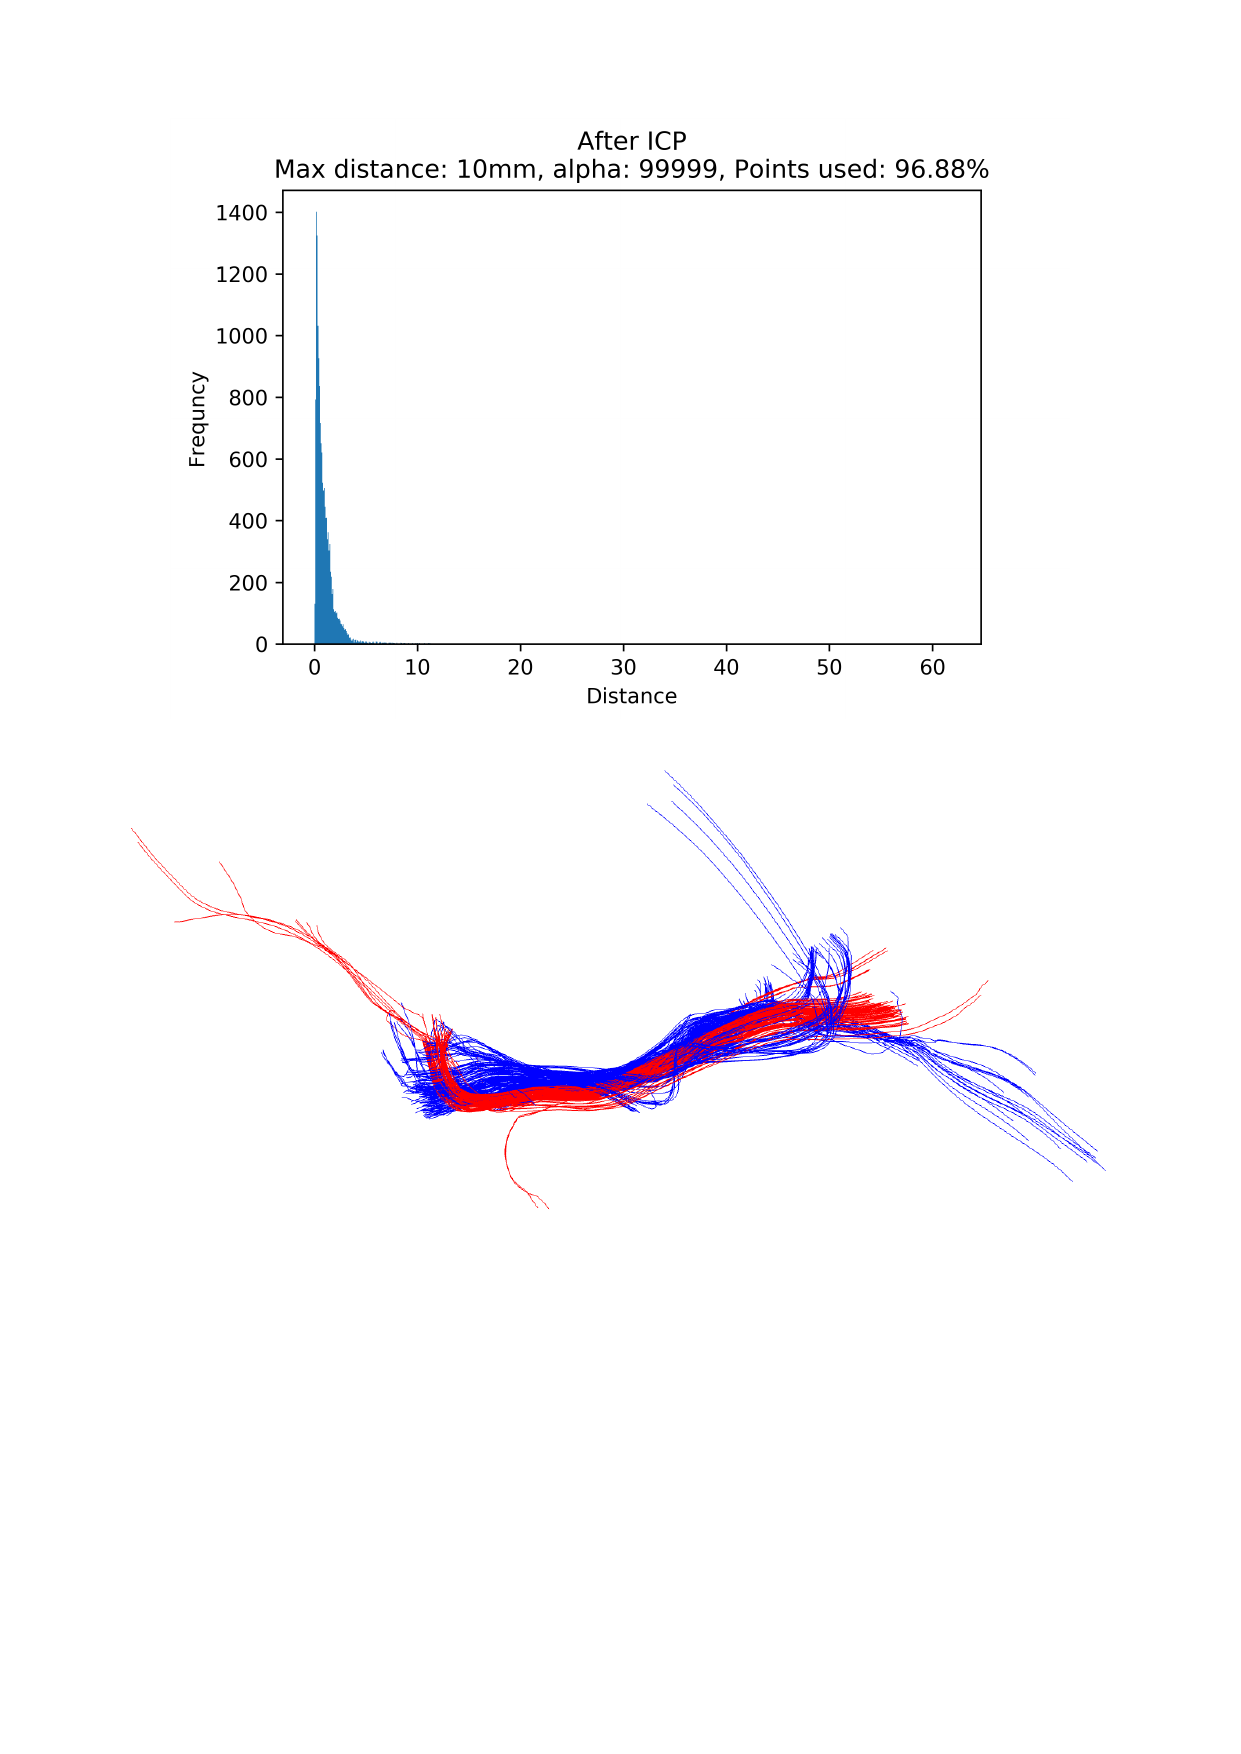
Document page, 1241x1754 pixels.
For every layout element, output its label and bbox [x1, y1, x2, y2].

picture [118, 751, 1123, 1250]
picture [170, 118, 1071, 719]
